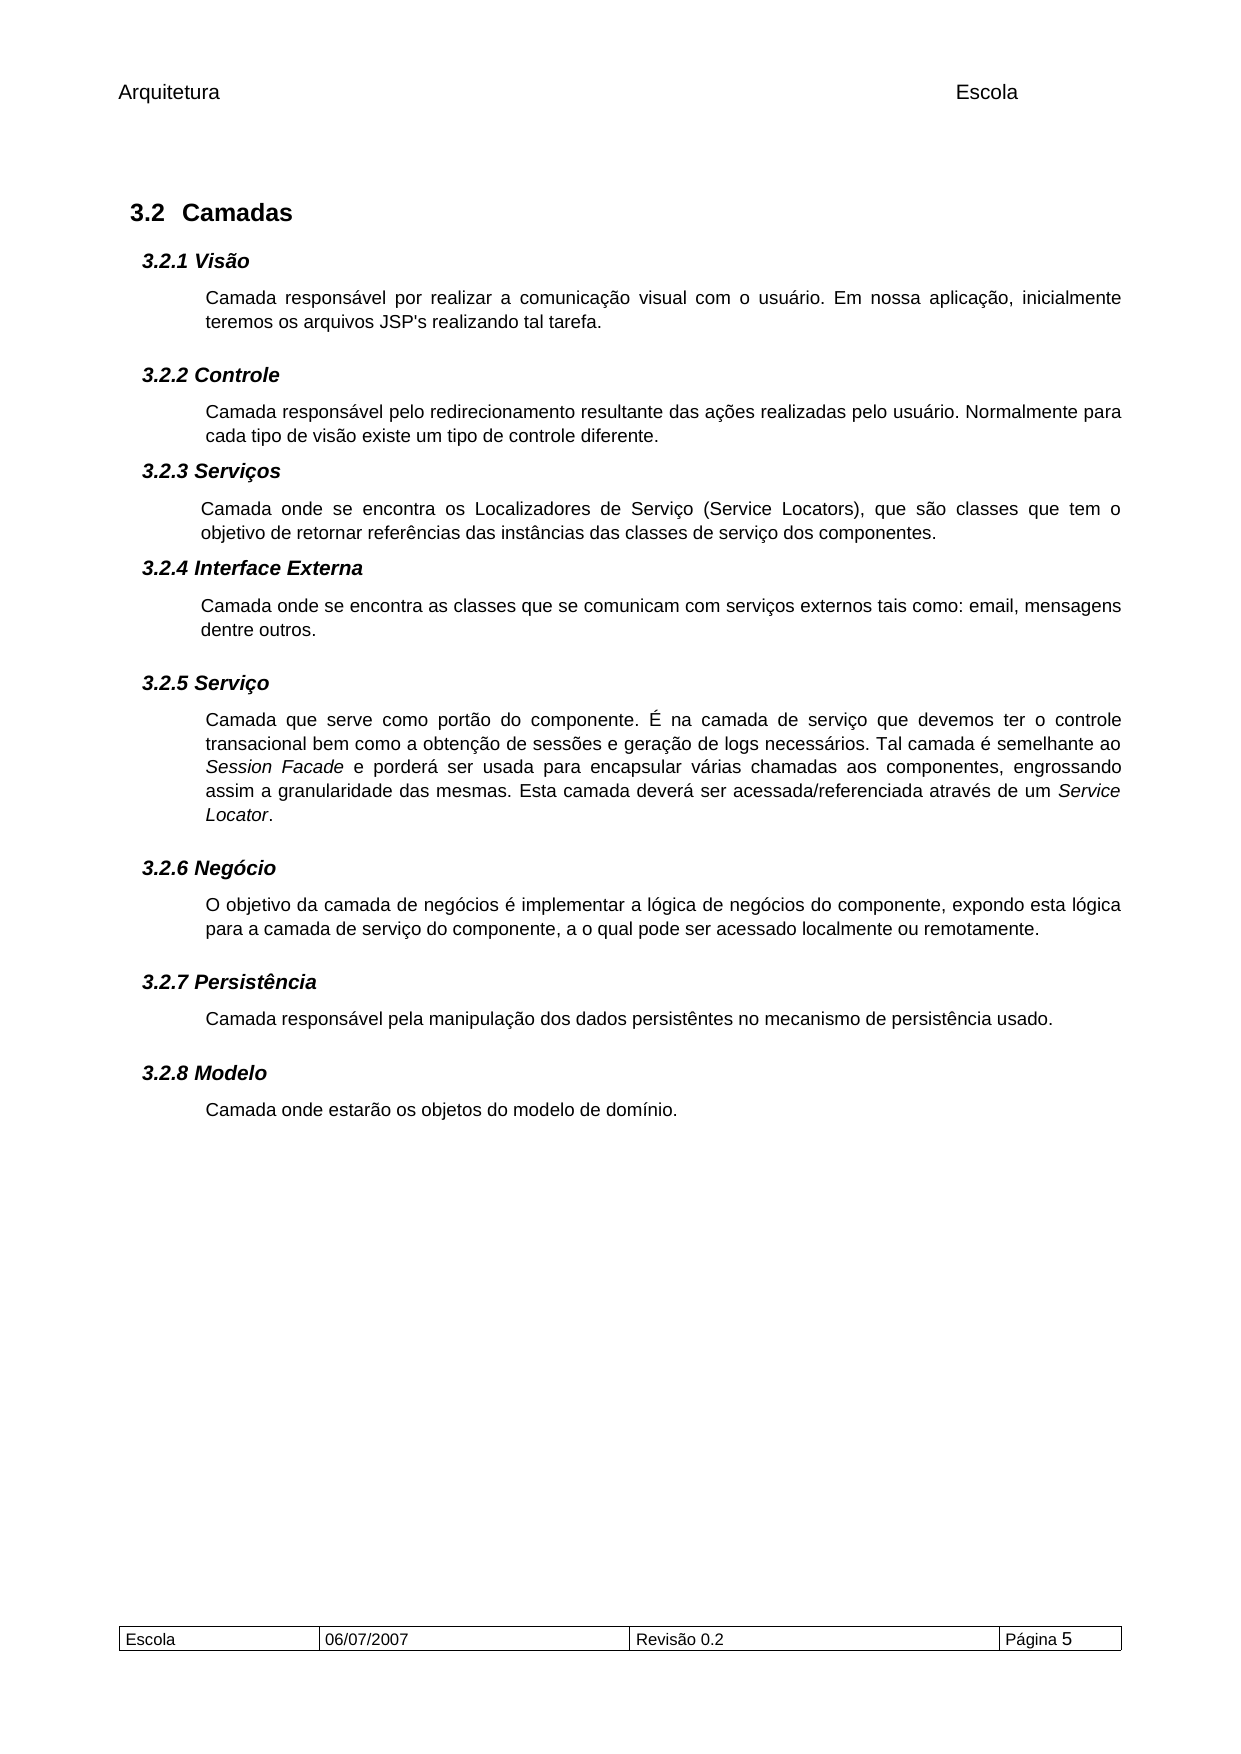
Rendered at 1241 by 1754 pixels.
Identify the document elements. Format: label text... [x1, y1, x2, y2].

subtitle Serviço [118, 672, 1122, 695]
subtitle Serviços [118, 460, 1122, 483]
list Camada responsável pelo redirecionamento resultante das ações realizadas pelo usuário. Normalmente para cada tipo de visão existe um tipo de controle diferente. [168, 399, 1122, 447]
subtitle Modelo [118, 1061, 1122, 1085]
subtitle Negócio [118, 857, 1122, 880]
list Camada responsável por realizar a comunicação visual com o usuário. Em nossa aplicação, inicialmente teremos os arquivos JSP's realizando tal tarefa. [168, 286, 1122, 333]
list Camada onde se encontra as classes que se comunicam com serviços externos tais como: email, mensagens dentre outros. [163, 593, 1122, 641]
list Camada que serve como portão do componente. É na camada de serviço que devemos ter o controle transacional bem como a obtenção de sessões e geração de logs necessários. Tal camada é semelhante ao Session Facade e porderá ser usada para encapsular várias chamadas aos componentes, engrossando assim a granularidade das mesmas. Esta camada deverá ser acessada/referenciada através de um Service Locator. [168, 708, 1122, 826]
list Camada responsável pela manipulação dos dados persistêntes no mecanismo de persistência usado. [168, 1007, 1122, 1030]
list Camada onde estarão os objetos do modelo de domínio. [168, 1097, 1122, 1121]
subtitle Persistência [118, 971, 1122, 994]
list O objetivo da camada de negócios é implementar a lógica de negócios do componente, expondo esta lógica para a camada de serviço do componente, a o qual pode ser acessado localmente ou remotamente. [168, 893, 1122, 940]
list Camada onde se encontra os Localizadores de Serviço (Service Locators), que são classes que tem o objetivo de retornar referências das instâncias das classes de serviço dos componentes. [163, 497, 1122, 544]
subtitle Controle [118, 363, 1122, 387]
subtitle Visão [118, 249, 1122, 273]
subtitle Interface Externa [118, 557, 1122, 581]
subtitle Camadas [130, 202, 1122, 226]
